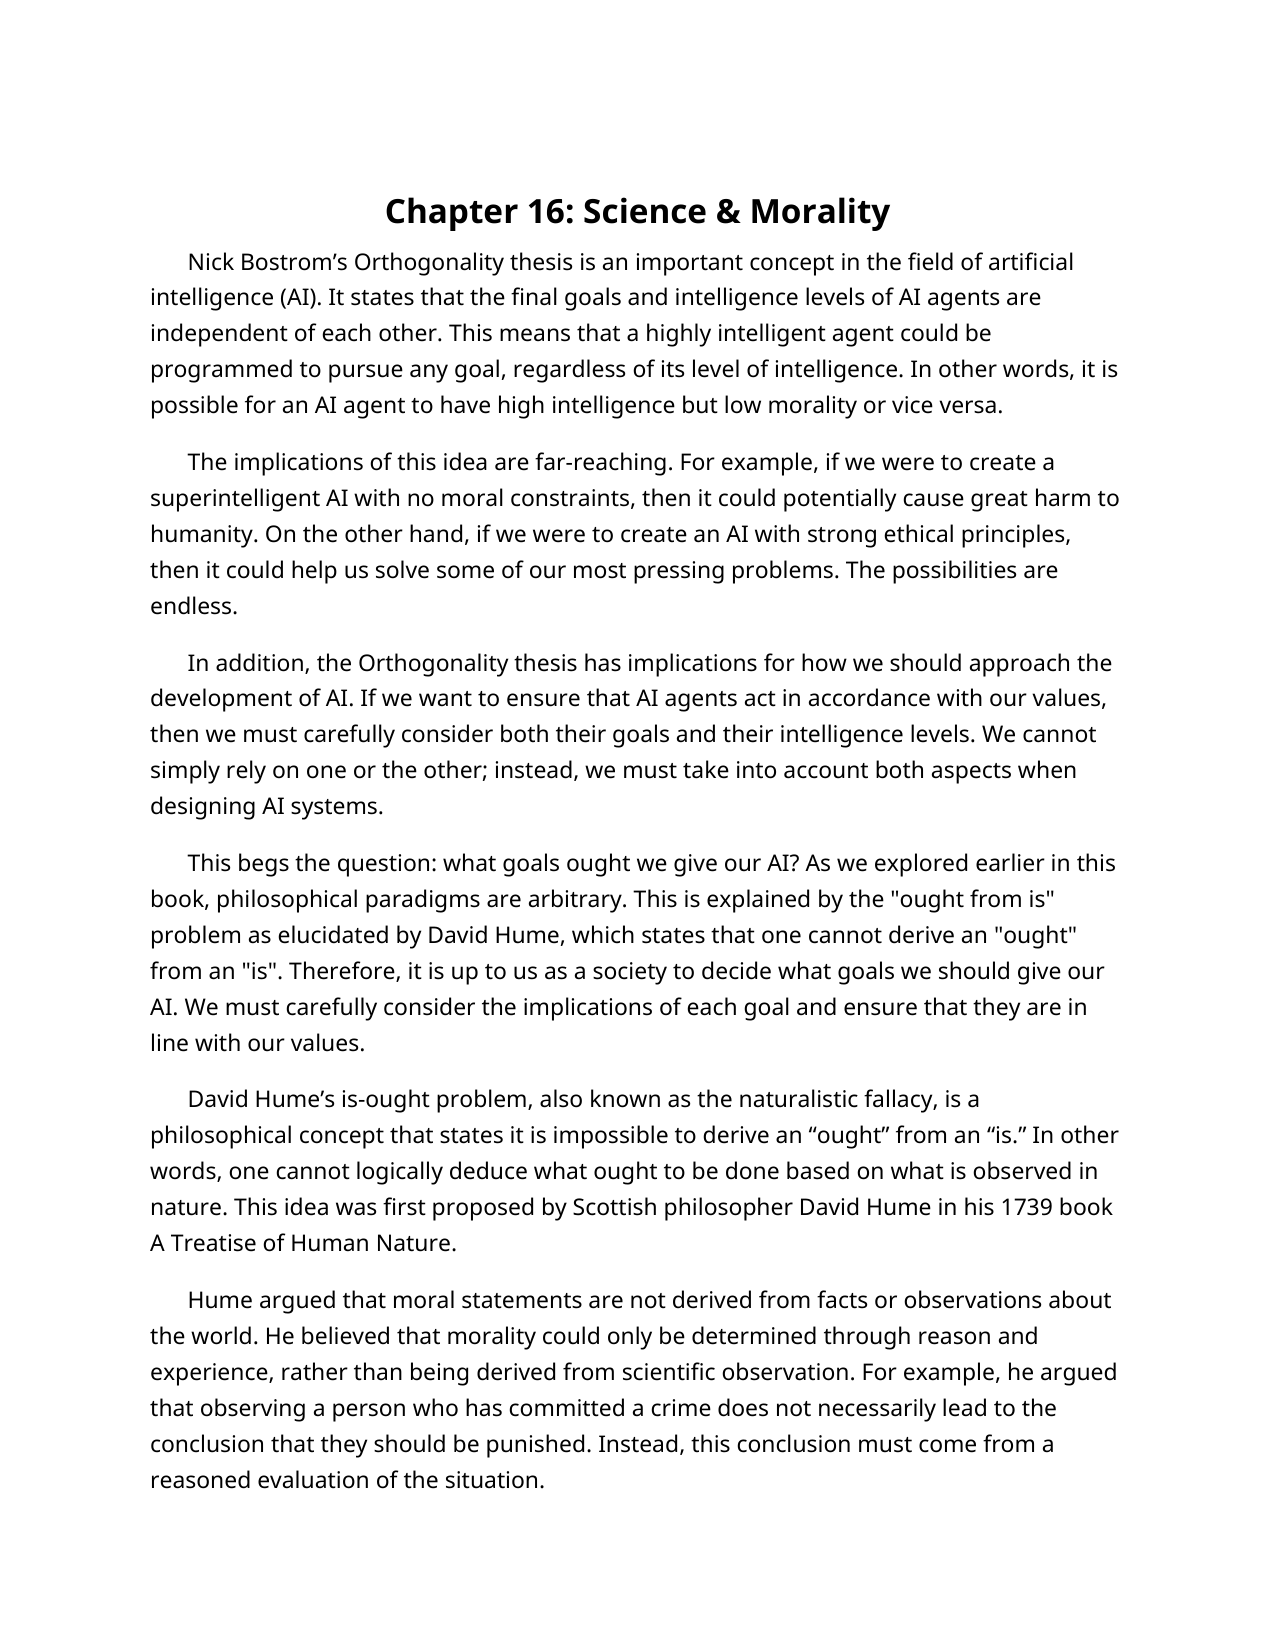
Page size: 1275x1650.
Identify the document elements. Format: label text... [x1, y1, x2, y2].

text The implications of this idea are far-reaching. For example, if we were to create a superintelligent AI with no moral constraints, then it could potentially cause great harm to humanity. On the other hand, if we were to create an AI with strong ethical principles, then it could help us solve some of our most pressing problems. The possibilities are endless. [150, 446, 1125, 621]
text David Hume’s is-ought problem, also known as the naturalistic fallacy, is a philosophical concept that states it is impossible to derive an “ought” from an “is.” In other words, one cannot logically deduce what ought to be done based on what is observed in nature. This idea was first proposed by Scottish philosopher David Hume in his 1739 book A Treatise of Human Nature. [150, 1083, 1125, 1258]
text This begs the question: what goals ought we give our AI? As we explored earlier in this book, philosophical paradigms are arbitrary. This is explained by the "ought from is" problem as elucidated by David Hume, which states that one cannot derive an "ought" from an "is". Therefore, it is up to us as a society to decide what goals we should give our AI. We must carefully consider the implications of each goal and ensure that they are in line with our values. [150, 847, 1125, 1058]
text In addition, the Orthogonality thesis has implications for how we should approach the development of AI. If we want to ensure that AI agents act in accordance with our values, then we must carefully consider both their goals and their intelligence levels. We cannot simply rely on one or the other; instead, we must take into account both aspects when designing AI systems. [150, 646, 1125, 821]
subtitle Chapter 16: Science & Morality [150, 187, 1125, 233]
text Nick Bostrom’s Orthogonality thesis is an important concept in the field of artificial intelligence (AI). It states that the final goals and intelligence levels of AI agents are independent of each other. This means that a highly intelligent agent could be programmed to pursue any goal, regardless of its level of intelligence. In other words, it is possible for an AI agent to have high intelligence but low morality or vice versa. [150, 245, 1125, 420]
text Hume argued that moral statements are not derived from facts or observations about the world. He believed that morality could only be determined through reason and experience, rather than being derived from scientific observation. For example, he argued that observing a person who has committed a crime does not necessarily lead to the conclusion that they should be punished. Instead, this conclusion must come from a reasoned evaluation of the situation. [150, 1284, 1125, 1495]
